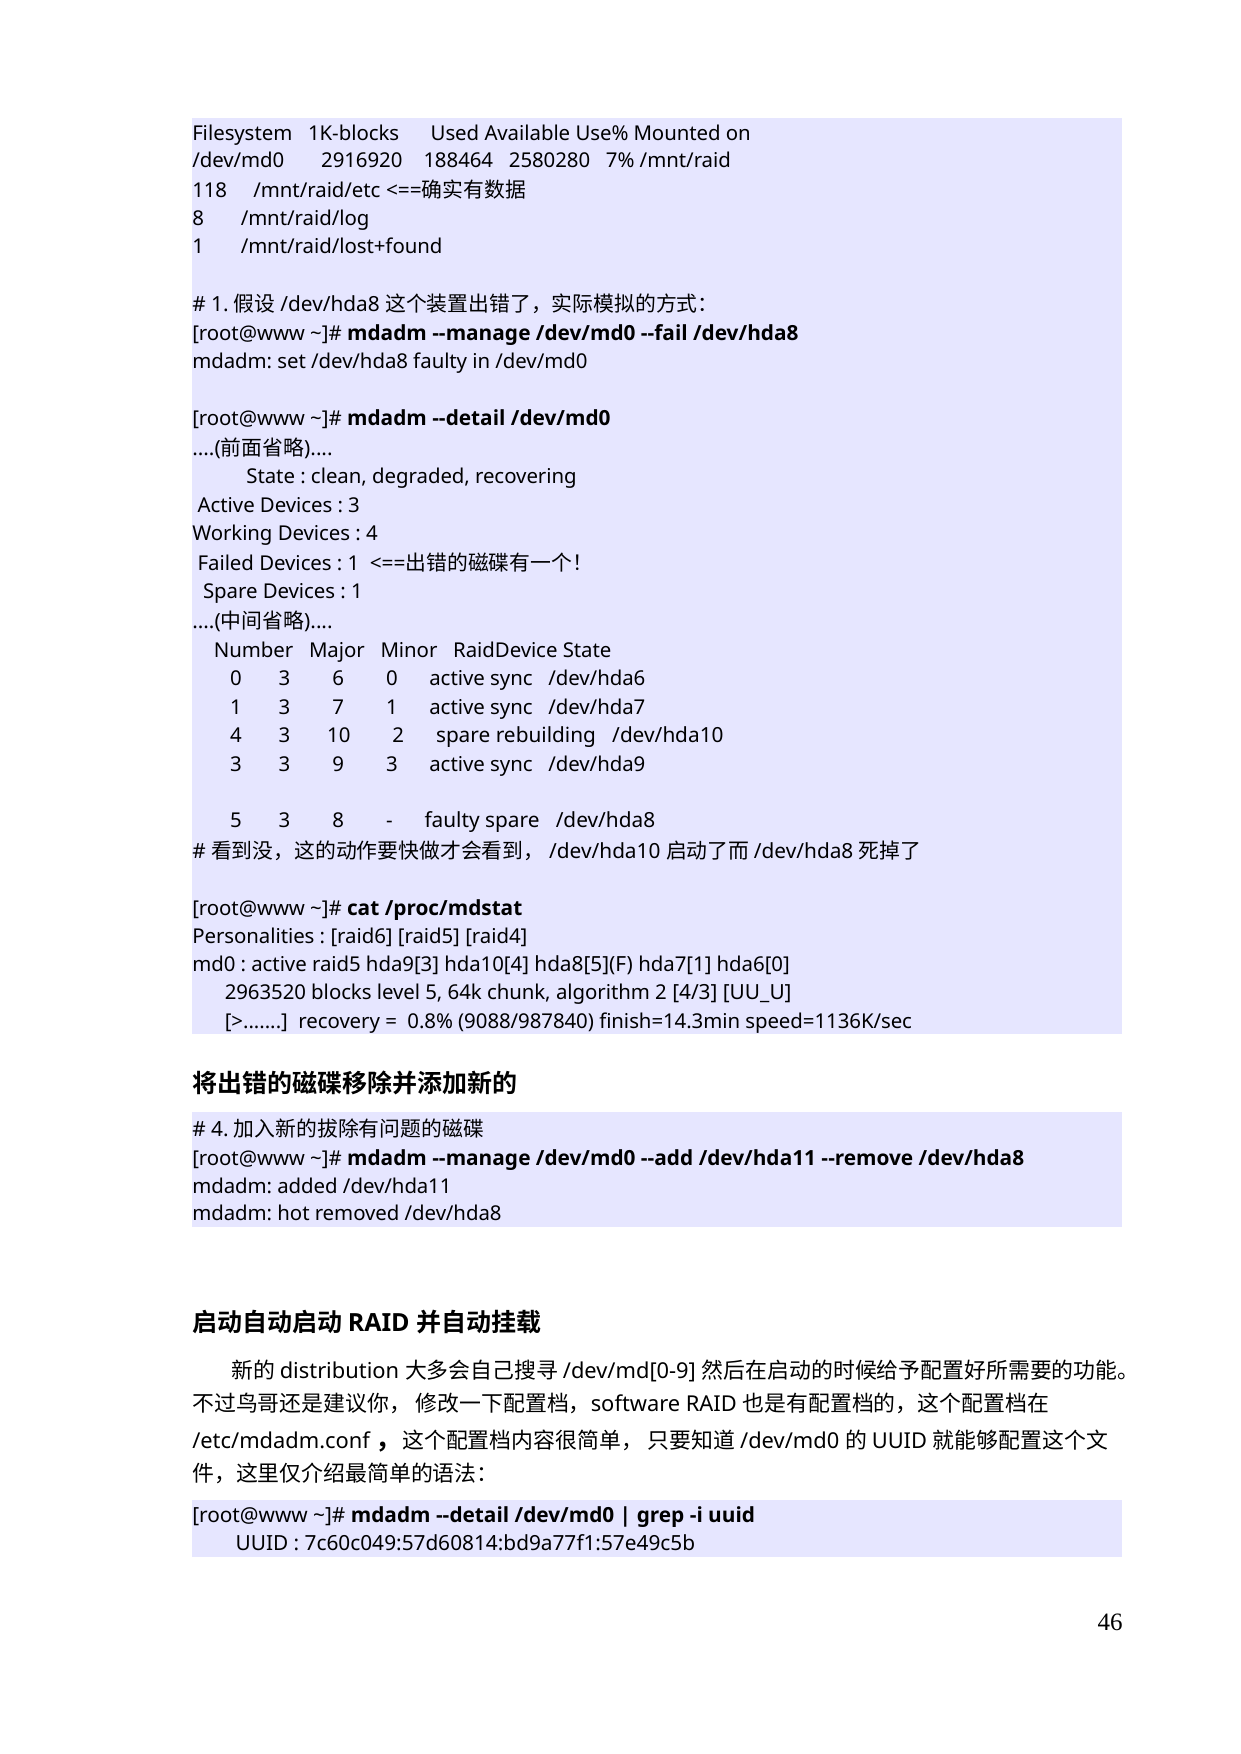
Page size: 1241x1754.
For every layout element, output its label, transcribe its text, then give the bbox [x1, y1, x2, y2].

text [root@www ~]# mdadm --manage /dev/md0 --add /dev/hda11 --remove /dev/hda8 [192, 1143, 1122, 1171]
text [root@www ~]# mdadm --detail /dev/md0 [192, 403, 1122, 431]
text # 4. 加入新的拔除有问题的磁碟 [192, 1112, 1122, 1143]
text md0 : active raid5 hda9[3] hda10[4] hda8[5](F) hda7[1] hda6[0] [192, 949, 1122, 977]
text 4 3 10 2 spare rebuilding /dev/hda10 [192, 720, 1122, 749]
text 1 3 7 1 active sync /dev/hda7 [192, 692, 1122, 720]
text ....(前面省略).... [192, 431, 1122, 461]
text 3 3 9 3 active sync /dev/hda9 [192, 749, 1122, 777]
text [root@www ~]# mdadm --detail /dev/md0 | grep -i uuid [192, 1500, 1122, 1528]
text mdadm: set /dev/hda8 faulty in /dev/md0 [192, 346, 1122, 374]
text # 看到没，这的动作要快做才会看到， /dev/hda10 启动了而 /dev/hda8 死掉了 [192, 834, 1122, 864]
text 2963520 blocks level 5, 64k chunk, algorithm 2 [4/3] [UU_U] [192, 977, 1122, 1006]
list 将出错的磁碟移除并添加新的 [154, 1064, 1122, 1100]
text mdadm: added /dev/hda11 [192, 1171, 1122, 1199]
text 118 /mnt/raid/etc <==确实有数据 [192, 173, 1122, 204]
text # 1. 假设 /dev/hda8 这个装置出错了，实际模拟的方式： [192, 288, 1122, 318]
text [root@www ~]# mdadm --manage /dev/md0 --fail /dev/hda8 [192, 318, 1122, 346]
text 8 /mnt/raid/log [192, 204, 1122, 232]
text 0 3 6 0 active sync /dev/hda6 [192, 663, 1122, 692]
text Active Devices : 3 [192, 490, 1122, 518]
text Working Devices : 4 [192, 518, 1122, 546]
text Filesystem 1K-blocks Used Available Use% Mounted on [192, 118, 1122, 146]
text [root@www ~]# cat /proc/mdstat [192, 893, 1122, 921]
text State : clean, degraded, recovering [192, 461, 1122, 490]
text 1 /mnt/raid/lost+found [192, 232, 1122, 259]
text 新的 distribution 大多会自己搜寻 /dev/md[0-9] 然后在启动的时候给予配置好所需要的功能。不过鸟哥还是建议你， 修改一下配置档，software RAID 也是有配置档的，这个配置档在 /etc/mdadm.conf ，这个配置档内容很简单， 只要知道 /dev/md0 的 UUID 就能够配置这个文件，这里仅介绍最简单的语法： [192, 1351, 1122, 1487]
text /dev/md0 2916920 188464 2580280 7% /mnt/raid [192, 146, 1122, 173]
text [>.......] recovery = 0.8% (9088/987840) finish=14.3min speed=1136K/sec [192, 1006, 1122, 1034]
text ....(中间省略).... [192, 605, 1122, 635]
text Failed Devices : 1 <==出错的磁碟有一个！ [192, 546, 1122, 576]
text Personalities : [raid6] [raid5] [raid4] [192, 921, 1122, 949]
text UUID : 7c60c049:57d60814:bd9a77f1:57e49c5b [192, 1528, 1122, 1557]
text 5 3 8 - faulty spare /dev/hda8 [192, 806, 1122, 834]
text Spare Devices : 1 [192, 576, 1122, 605]
text mdadm: hot removed /dev/hda8 [192, 1199, 1122, 1227]
list 启动自动启动 RAID 并自动挂载 [154, 1303, 1122, 1339]
text Number Major Minor RaidDevice State [192, 635, 1122, 663]
